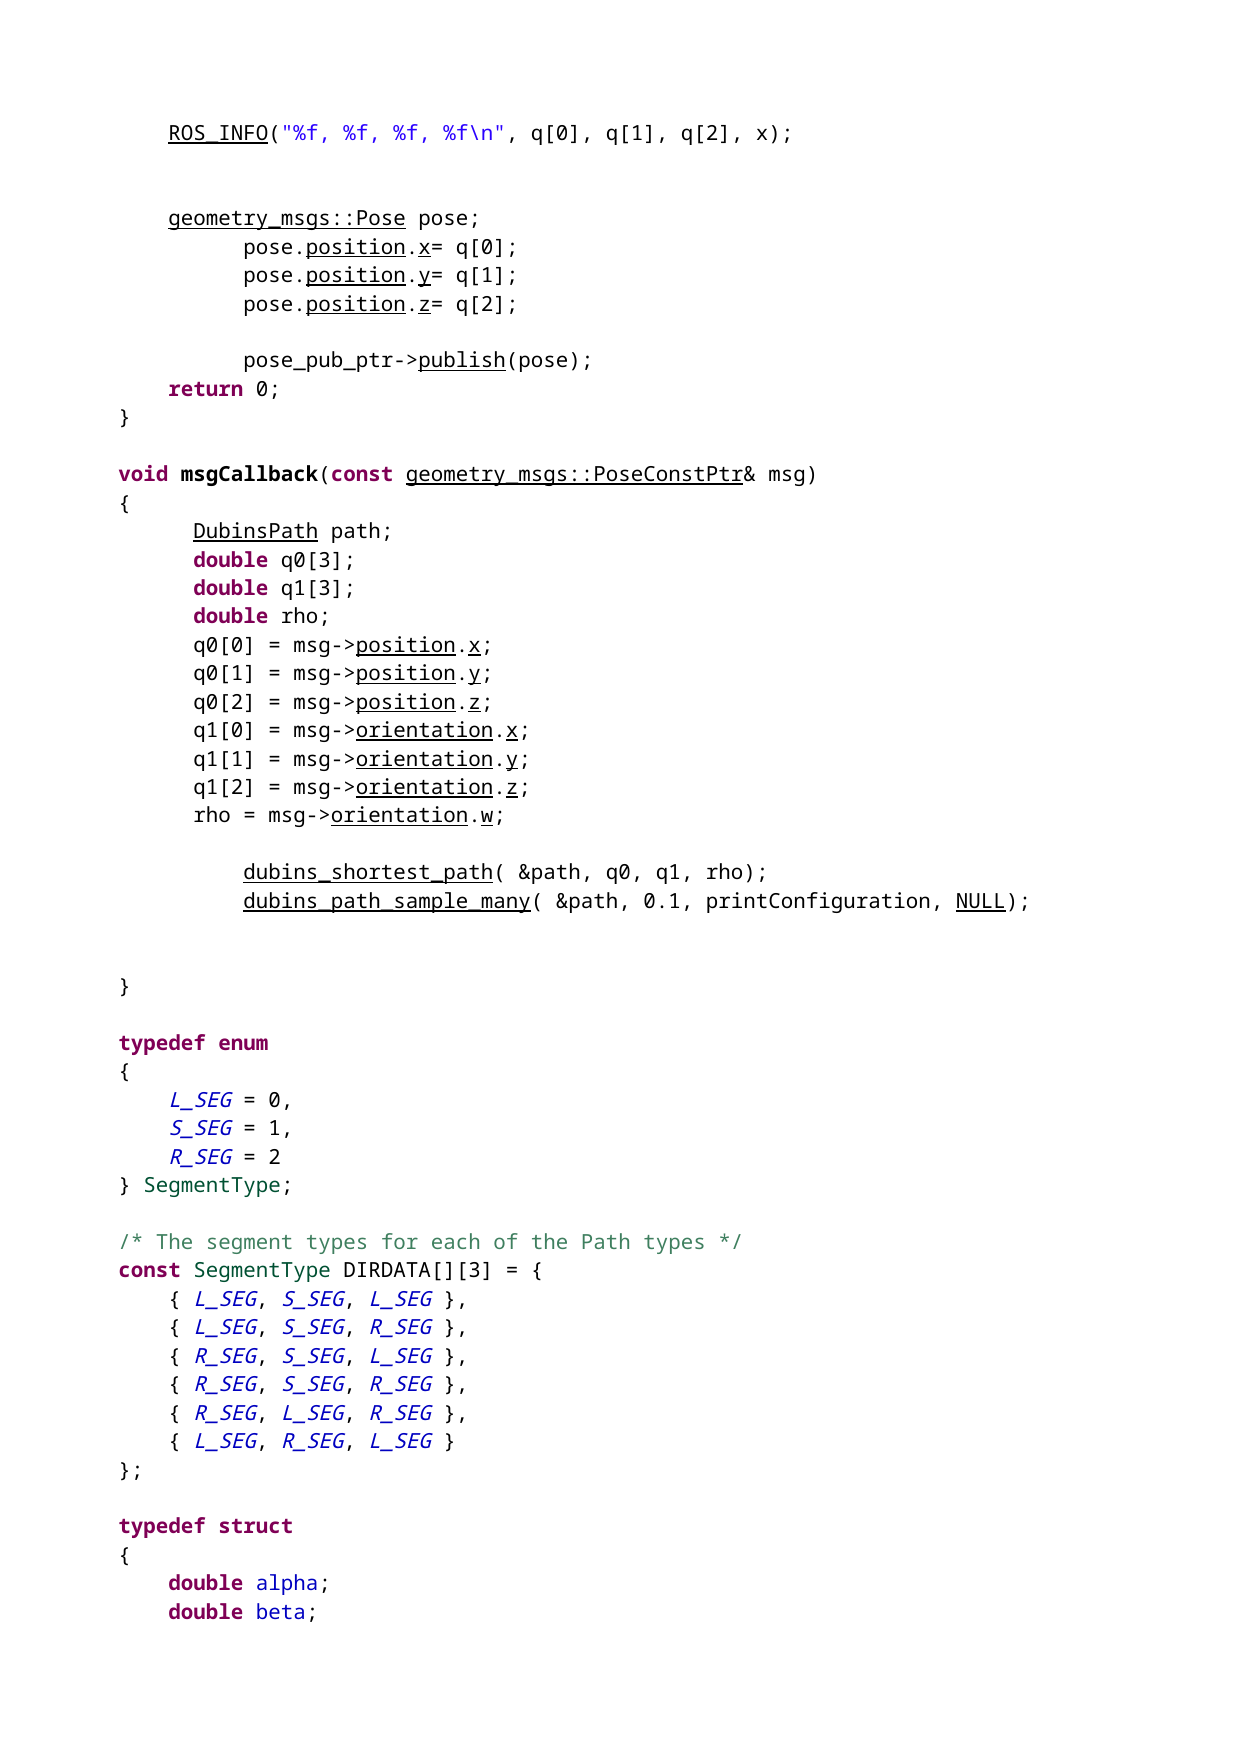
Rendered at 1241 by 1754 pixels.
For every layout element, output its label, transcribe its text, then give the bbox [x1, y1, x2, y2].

text const SegmentType DIRDATA[][3] = { [118, 1256, 1122, 1284]
text typedef struct [118, 1512, 1122, 1540]
text double q0[3]; [118, 545, 1122, 573]
text typedef enum [118, 1028, 1122, 1057]
text double q1[3]; [118, 573, 1122, 602]
text q1[1] = msg->orientation.y; [118, 744, 1122, 772]
text void msgCallback(const geometry_msgs::PoseConstPtr& msg) [118, 459, 1122, 488]
text } [118, 971, 1122, 1000]
text { R_SEG, S_SEG, L_SEG }, [118, 1341, 1122, 1369]
text geometry_msgs::Pose pose; [118, 203, 1122, 232]
text double alpha; [118, 1568, 1122, 1597]
text } SegmentType; [118, 1170, 1122, 1199]
text dubins_shortest_path( &path, q0, q1, rho); [118, 857, 1122, 886]
text { [118, 1057, 1122, 1085]
text DubinsPath path; [118, 516, 1122, 545]
text double rho; [118, 602, 1122, 630]
text { R_SEG, L_SEG, R_SEG }, [118, 1398, 1122, 1426]
text { R_SEG, S_SEG, R_SEG }, [118, 1369, 1122, 1398]
text rho = msg->orientation.w; [118, 801, 1122, 829]
text double beta; [118, 1597, 1122, 1625]
text }; [118, 1455, 1122, 1483]
text dubins_path_sample_many( &path, 0.1, printConfiguration, NULL); [118, 886, 1122, 914]
text R_SEG = 2 [118, 1142, 1122, 1170]
text pose_pub_ptr->publish(pose); [118, 346, 1122, 374]
text q0[1] = msg->position.y; [118, 658, 1122, 687]
text q1[2] = msg->orientation.z; [118, 772, 1122, 801]
text q0[2] = msg->position.z; [118, 687, 1122, 715]
text q1[0] = msg->orientation.x; [118, 715, 1122, 744]
text L_SEG = 0, [118, 1085, 1122, 1113]
text pose.position.z= q[2]; [118, 289, 1122, 317]
text { L_SEG, S_SEG, L_SEG }, [118, 1284, 1122, 1312]
text pose.position.y= q[1]; [118, 260, 1122, 289]
text /* The segment types for each of the Path types */ [118, 1227, 1122, 1256]
text { L_SEG, S_SEG, R_SEG }, [118, 1312, 1122, 1341]
text return 0; [118, 374, 1122, 402]
text } [118, 402, 1122, 431]
text S_SEG = 1, [118, 1113, 1122, 1142]
text { [118, 1540, 1122, 1568]
text { L_SEG, R_SEG, L_SEG } [118, 1426, 1122, 1455]
text ROS_INFO("%f, %f, %f, %f\n", q[0], q[1], q[2], x); [118, 118, 1122, 147]
text { [118, 488, 1122, 516]
text pose.position.x= q[0]; [118, 232, 1122, 260]
text q0[0] = msg->position.x; [118, 630, 1122, 658]
